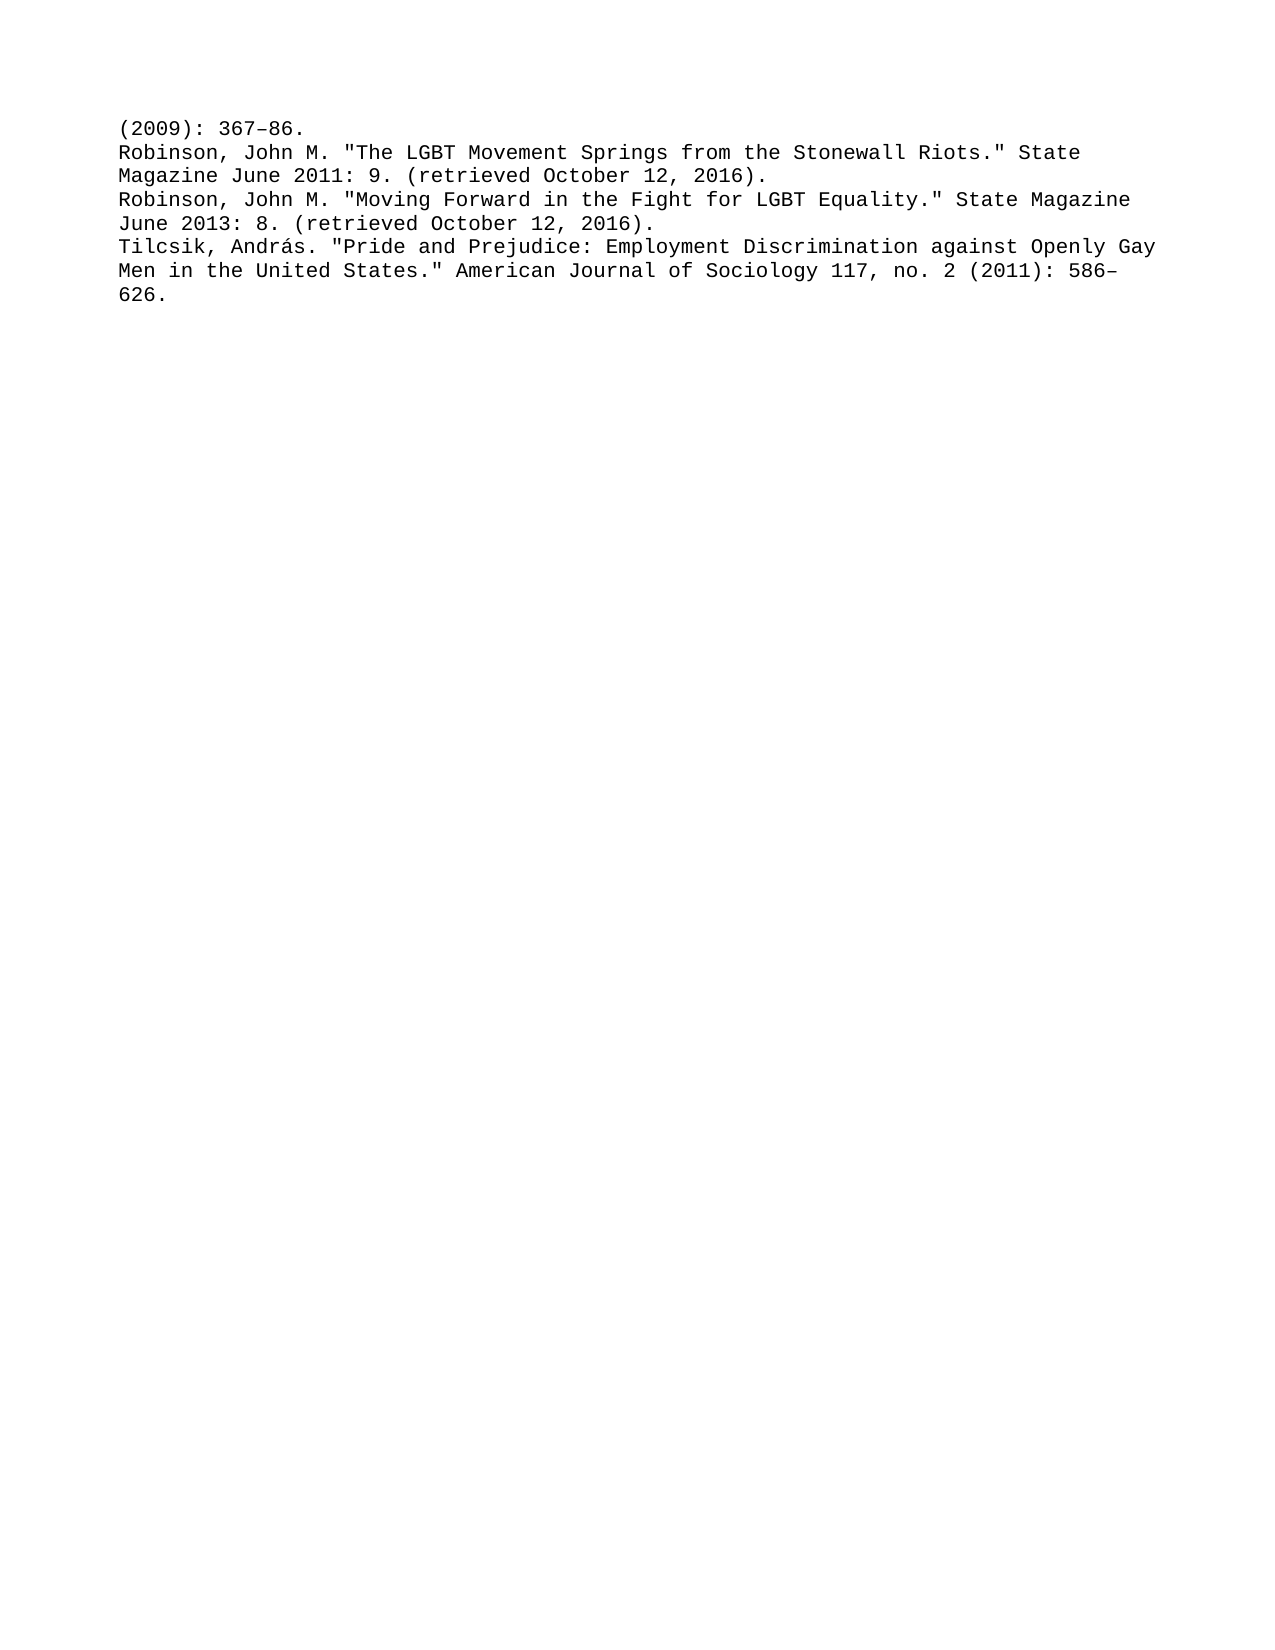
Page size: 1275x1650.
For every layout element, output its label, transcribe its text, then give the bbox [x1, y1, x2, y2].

text Robinson, John M. "The LGBT Movement Springs from the Stonewall Riots." State Magazine June 2011: 9. (retrieved October 12, 2016). [118, 142, 1157, 189]
text (2009): 367–86. [118, 118, 1157, 142]
text Robinson, John M. "Moving Forward in the Fight for LGBT Equality." State Magazine June 2013: 8. (retrieved October 12, 2016). [118, 189, 1157, 236]
text Tilcsik, András. "Pride and Prejudice: Employment Discrimination against Openly Gay Men in the United States." American Journal of Sociology 117, no. 2 (2011): 586–626. [118, 236, 1157, 307]
